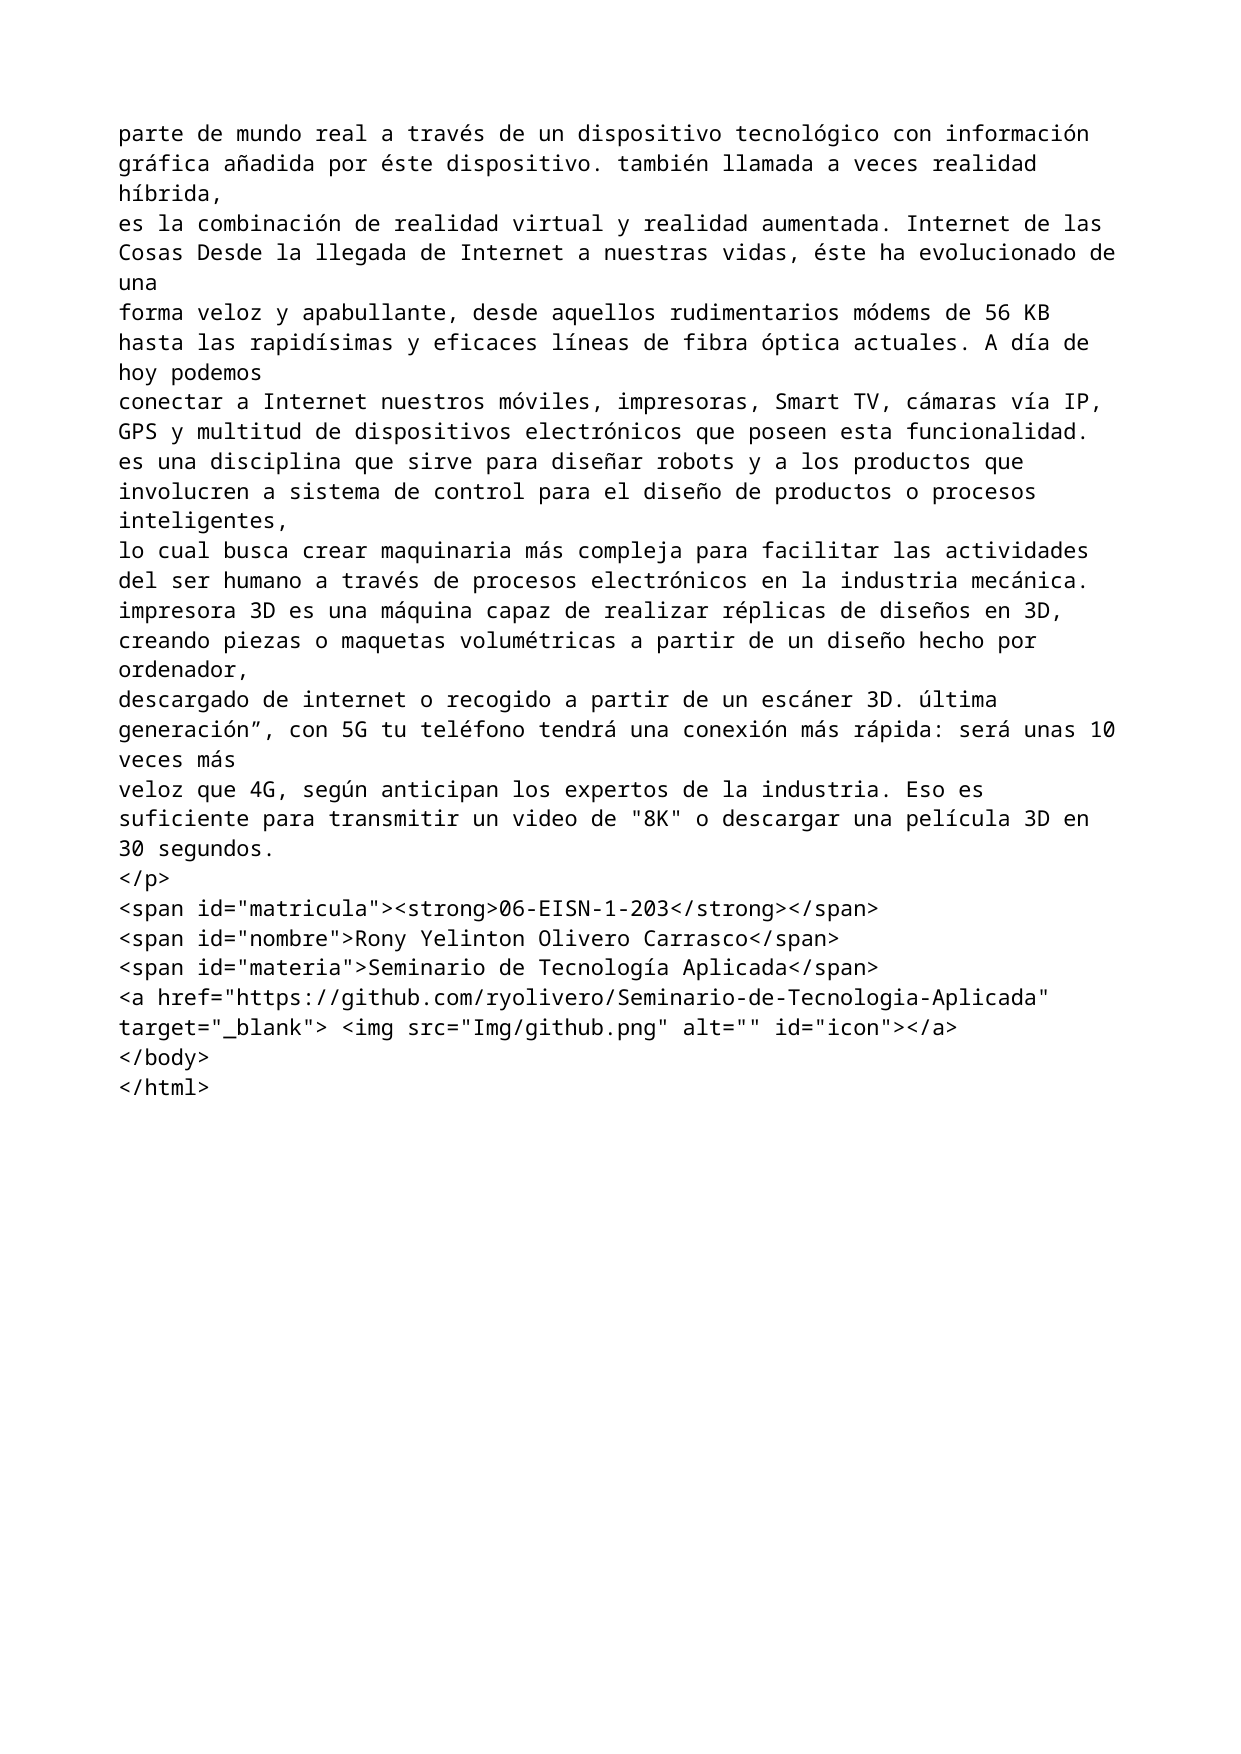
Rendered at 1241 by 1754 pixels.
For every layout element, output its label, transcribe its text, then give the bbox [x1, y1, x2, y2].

text <span id="matricula"><strong>06-EISN-1-203</strong></span> [118, 893, 1122, 922]
text <span id="nombre">Rony Yelinton Olivero Carrasco</span> [118, 922, 1122, 952]
text lo cual busca crear maquinaria más compleja para facilitar las actividades del ser humano a través de procesos electrónicos en la industria mecánica. [118, 535, 1122, 595]
text descargado de internet o recogido a partir de un escáner 3D. última generación”, con 5G tu teléfono tendrá una conexión más rápida: será unas 10 veces más [118, 684, 1122, 773]
text </p> [118, 863, 1122, 893]
text <span id="materia">Seminario de Tecnología Aplicada</span> [118, 952, 1122, 982]
text <a href="https://github.com/ryolivero/Seminario-de-Tecnologia-Aplicada" target="_blank"> <img src="Img/github.png" alt="" id="icon"></a> [118, 982, 1122, 1042]
text es una disciplina que sirve para diseñar robots y a los productos que involucren a sistema de control para el diseño de productos o procesos inteligentes, [118, 446, 1122, 535]
text forma veloz y apabullante, desde aquellos rudimentarios módems de 56 KB hasta las rapidísimas y eficaces líneas de fibra óptica actuales. A día de hoy podemos [118, 297, 1122, 386]
text </body> [118, 1042, 1122, 1071]
text conectar a Internet nuestros móviles, impresoras, Smart TV, cámaras vía IP, GPS y multitud de dispositivos electrónicos que poseen esta funcionalidad. [118, 386, 1122, 446]
text parte de mundo real a través de un dispositivo tecnológico con información gráfica añadida por éste dispositivo. también llamada a veces realidad híbrida, [118, 118, 1122, 207]
text veloz que 4G, según anticipan los expertos de la industria. Eso es suficiente para transmitir un video de "8K" o descargar una película 3D en 30 segundos. [118, 773, 1122, 863]
text </html> [118, 1071, 1122, 1101]
text impresora 3D es una máquina capaz de realizar réplicas de diseños en 3D, creando piezas o maquetas volumétricas a partir de un diseño hecho por ordenador, [118, 595, 1122, 684]
text es la combinación de realidad virtual y realidad aumentada. Internet de las Cosas Desde la llegada de Internet a nuestras vidas, éste ha evolucionado de una [118, 207, 1122, 297]
